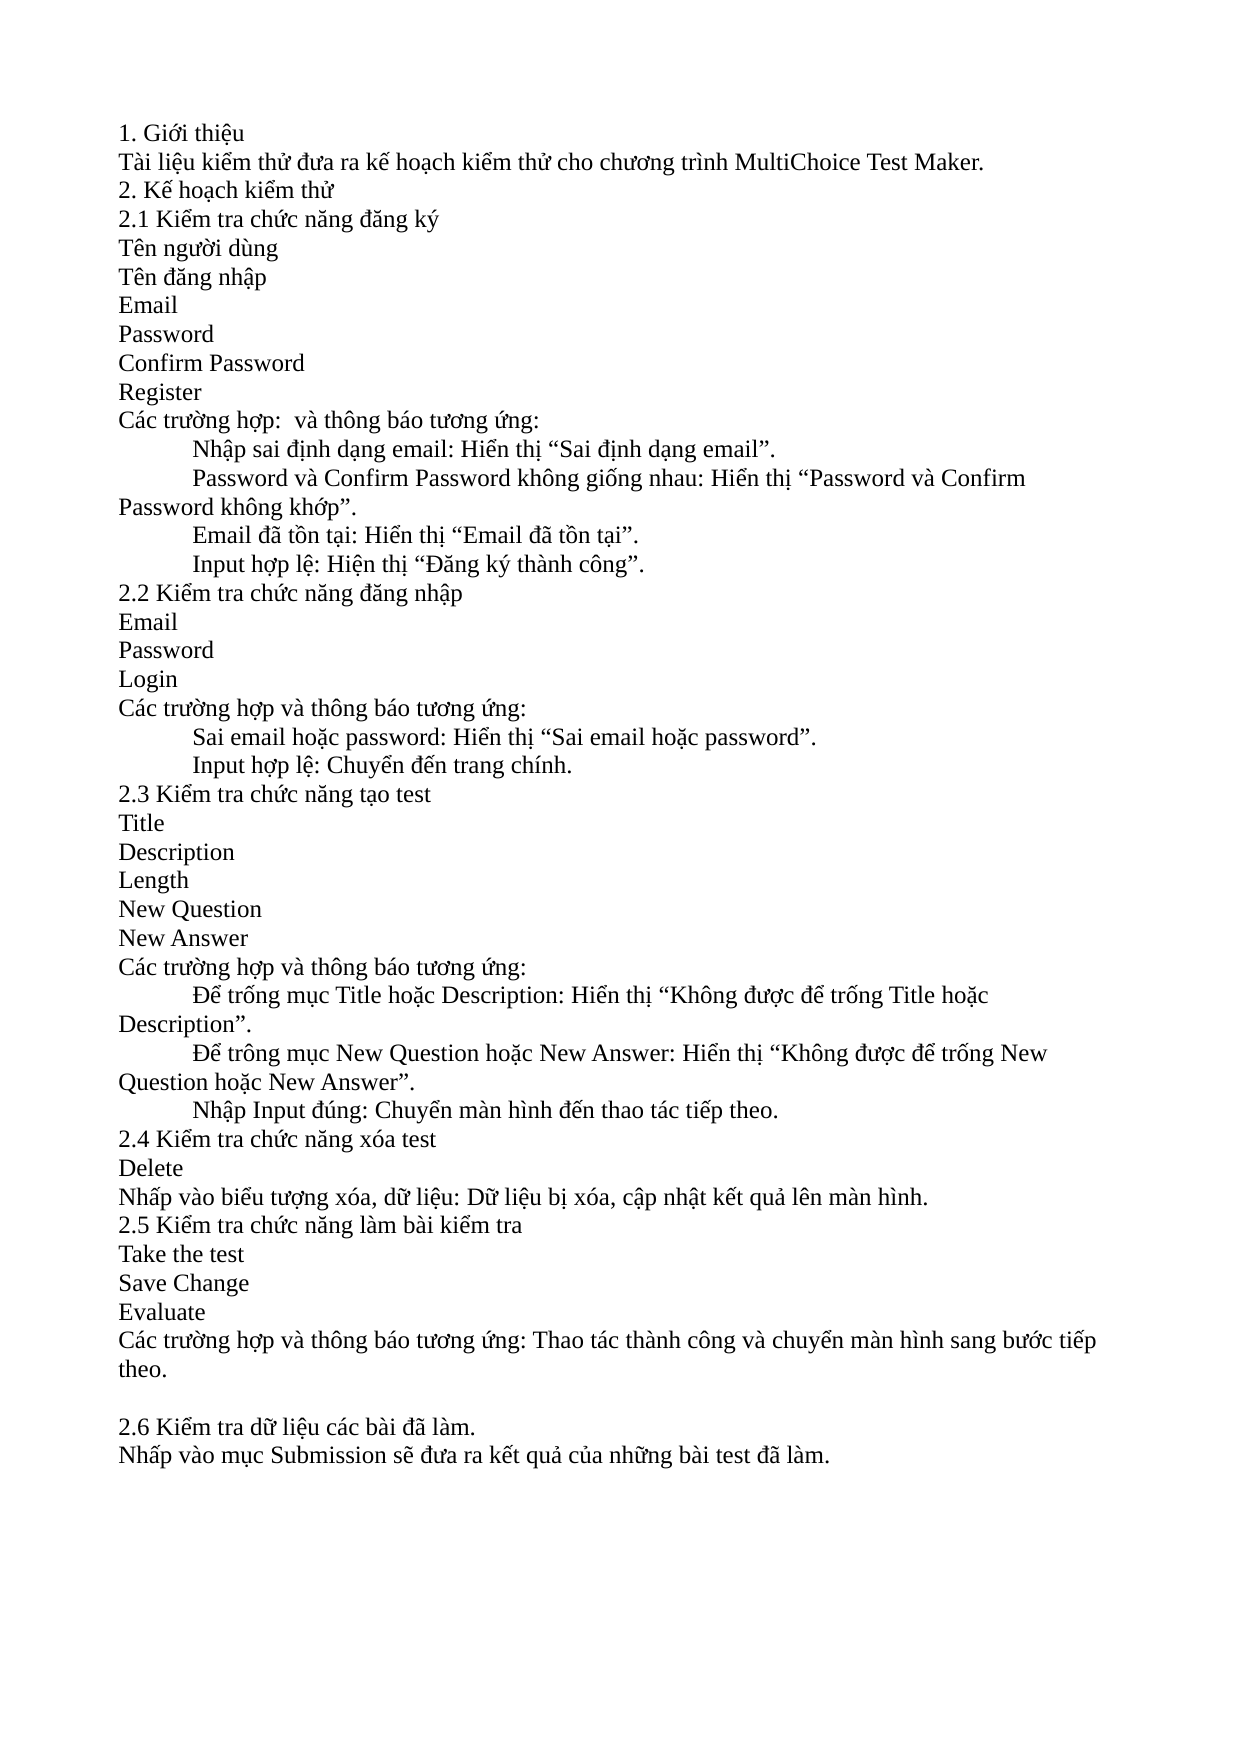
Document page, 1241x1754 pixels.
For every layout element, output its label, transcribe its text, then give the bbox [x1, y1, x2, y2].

text 2.4 Kiểm tra chức năng xóa test [118, 1124, 1122, 1153]
text Nhập Input đúng: Chuyển màn hình đến thao tác tiếp theo. [118, 1096, 1122, 1124]
text Description [118, 837, 1122, 866]
text Các trường hợp và thông báo tương ứng: [118, 952, 1122, 981]
text Register [118, 377, 1122, 406]
text Tài liệu kiểm thử đưa ra kế hoạch kiểm thử cho chương trình MultiChoice Test Maker. [118, 147, 1122, 176]
text Tên đăng nhập [118, 262, 1122, 291]
text Login [118, 664, 1122, 693]
text Save Change [118, 1268, 1122, 1297]
text 2.1 Kiểm tra chức năng đăng ký [118, 204, 1122, 233]
text 2.6 Kiểm tra dữ liệu các bài đã làm. [118, 1412, 1122, 1441]
text 1. Giới thiệu [118, 118, 1122, 147]
text 2.3 Kiểm tra chức năng tạo test [118, 779, 1122, 808]
text Password và Confirm Password không giống nhau: Hiển thị “Password và Confirm Password không khớp”. [118, 463, 1122, 521]
text Các trường hợp: và thông báo tương ứng: [118, 406, 1122, 434]
text Evaluate [118, 1297, 1122, 1326]
text Confirm Password [118, 348, 1122, 377]
text 2.5 Kiểm tra chức năng làm bài kiểm tra [118, 1211, 1122, 1239]
text Tên người dùng [118, 233, 1122, 262]
text Input hợp lệ: Chuyển đến trang chính. [118, 751, 1122, 779]
text Email [118, 291, 1122, 319]
text Delete [118, 1153, 1122, 1182]
text Để trông mục New Question hoặc New Answer: Hiển thị “Không được để trống New Question hoặc New Answer”. [118, 1038, 1122, 1096]
text Input hợp lệ: Hiện thị “Đăng ký thành công”. [118, 549, 1122, 578]
text 2.2 Kiểm tra chức năng đăng nhập [118, 578, 1122, 607]
text Nhấp vào mục Submission sẽ đưa ra kết quả của những bài test đã làm. [118, 1441, 1122, 1469]
text Take the test [118, 1239, 1122, 1268]
text Title [118, 808, 1122, 837]
text Nhập sai định dạng email: Hiển thị “Sai định dạng email”. [118, 434, 1122, 463]
text New Question [118, 894, 1122, 923]
text Để trống mục Title hoặc Description: Hiển thị “Không được để trống Title hoặc Description”. [118, 981, 1122, 1038]
text Email đã tồn tại: Hiển thị “Email đã tồn tại”. [118, 521, 1122, 549]
text Các trường hợp và thông báo tương ứng: [118, 693, 1122, 722]
text 2. Kế hoạch kiểm thử [118, 176, 1122, 204]
text Length [118, 866, 1122, 894]
text Sai email hoặc password: Hiển thị “Sai email hoặc password”. [118, 722, 1122, 751]
text Nhấp vào biểu tượng xóa, dữ liệu: Dữ liệu bị xóa, cập nhật kết quả lên màn hình. [118, 1182, 1122, 1211]
text Email [118, 607, 1122, 636]
text New Answer [118, 923, 1122, 952]
text Password [118, 319, 1122, 348]
text Password [118, 636, 1122, 664]
text Các trường hợp và thông báo tương ứng: Thao tác thành công và chuyển màn hình sang bước tiếp theo. [118, 1326, 1122, 1383]
